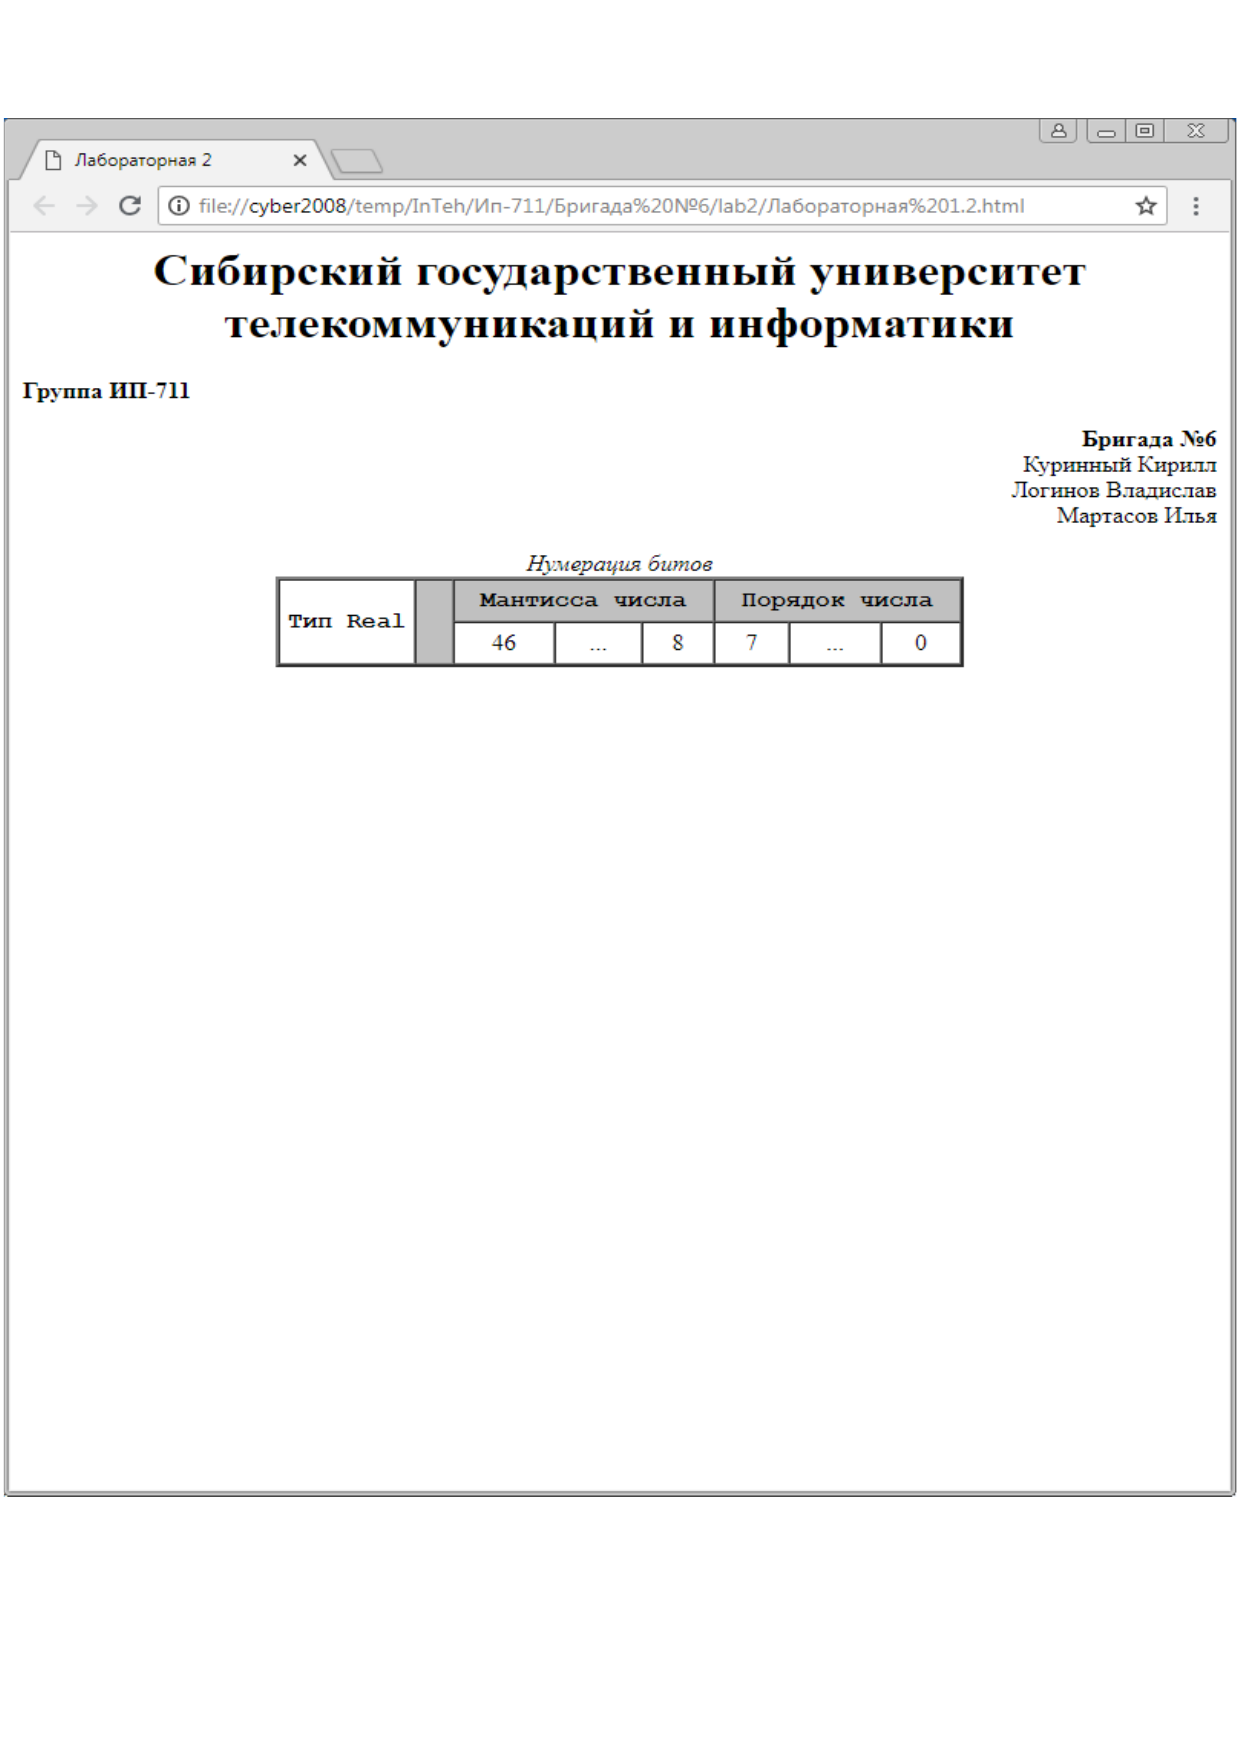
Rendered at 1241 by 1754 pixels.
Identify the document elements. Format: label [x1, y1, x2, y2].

picture [3, 118, 1237, 1497]
